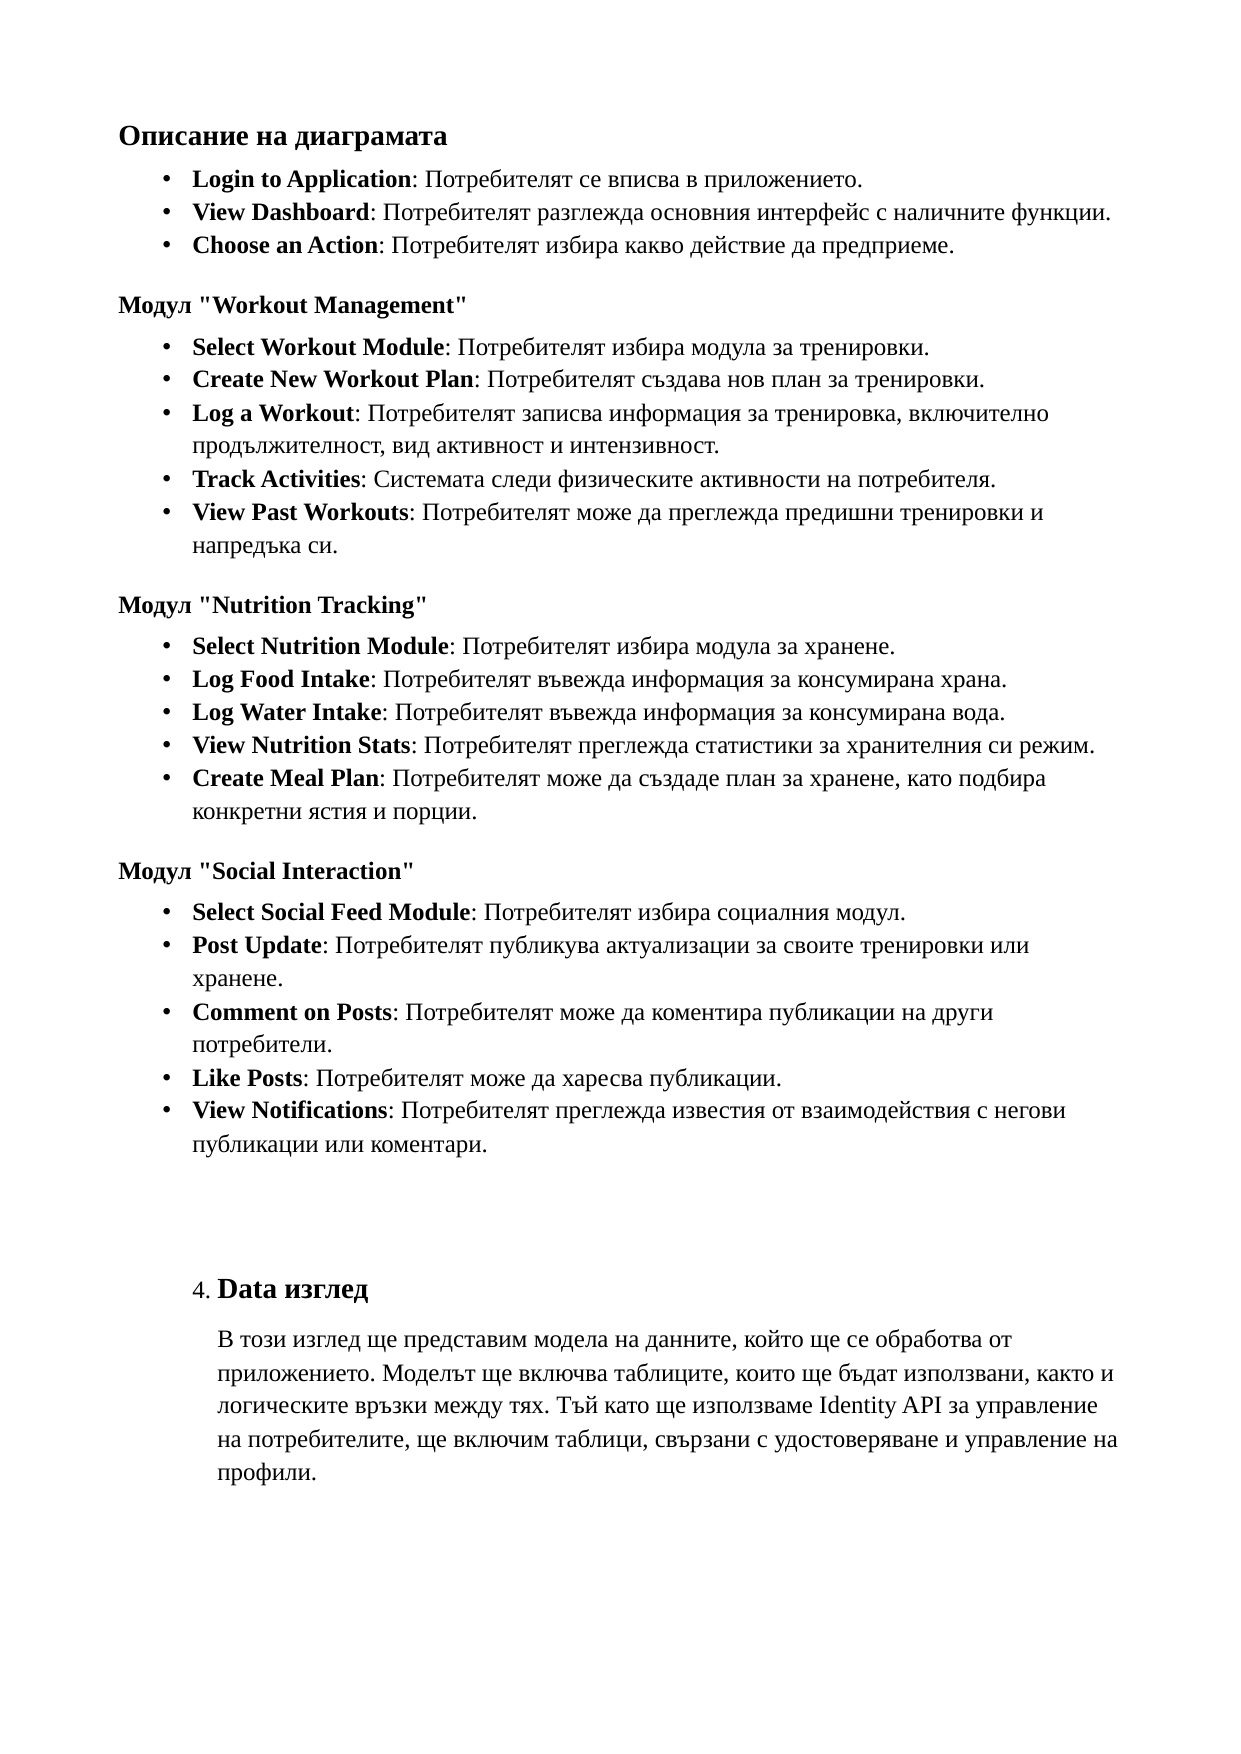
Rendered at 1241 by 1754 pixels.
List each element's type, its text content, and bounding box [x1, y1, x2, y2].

text 4. Data изглед [118, 1271, 1122, 1305]
list Log Food Intake: Потребителят въвежда информация за консумирана храна. [162, 664, 1122, 693]
list Like Posts: Потребителят може да харесва публикации. [162, 1063, 1122, 1091]
text В този изглед ще представим модела на данните, който ще се обработва от приложението. Моделът ще включва таблиците, които ще бъдат използвани, както и логическите връзки между тях. Тъй като ще използваме Identity API за управление на потребителите, ще включим таблици, свързани с удостоверяване и управление на профили. [118, 1324, 1122, 1485]
list Choose an Action: Потребителят избира какво действие да предприеме. [162, 230, 1122, 259]
subtitle Описание на диаграмата [118, 118, 1122, 152]
list Select Social Feed Module: Потребителят избира социалния модул. [162, 897, 1122, 926]
list View Past Workouts: Потребителят може да преглежда предишни тренировки и напредъка си. [162, 497, 1122, 558]
list Login to Application: Потребителят се вписва в приложението. [162, 164, 1122, 193]
list Track Activities: Системата следи физическите активности на потребителя. [162, 464, 1122, 492]
subtitle Модул "Social Interaction" [118, 856, 1122, 885]
list View Notifications: Потребителят преглежда известия от взаимодействия с негови публикации или коментари. [162, 1096, 1122, 1157]
list Select Nutrition Module: Потребителят избира модула за хранене. [162, 631, 1122, 660]
list Log Water Intake: Потребителят въвежда информация за консумирана вода. [162, 697, 1122, 726]
list View Nutrition Stats: Потребителят преглежда статистики за хранителния си режим. [162, 730, 1122, 759]
list Comment on Posts: Потребителят може да коментира публикации на други потребители. [162, 997, 1122, 1058]
list View Dashboard: Потребителят разглежда основния интерфейс с наличните функции. [162, 197, 1122, 226]
list Create Meal Plan: Потребителят може да създаде план за хранене, като подбира конкретни ястия и порции. [162, 763, 1122, 825]
list Post Update: Потребителят публикува актуализации за своите тренировки или хранене. [162, 931, 1122, 992]
subtitle Модул "Nutrition Tracking" [118, 590, 1122, 618]
list Log a Workout: Потребителят записва информация за тренировка, включително продължителност, вид активност и интензивност. [162, 398, 1122, 459]
list Create New Workout Plan: Потребителят създава нов план за тренировки. [162, 364, 1122, 393]
subtitle Модул "Workout Management" [118, 290, 1122, 319]
list Select Workout Module: Потребителят избира модула за тренировки. [162, 332, 1122, 360]
